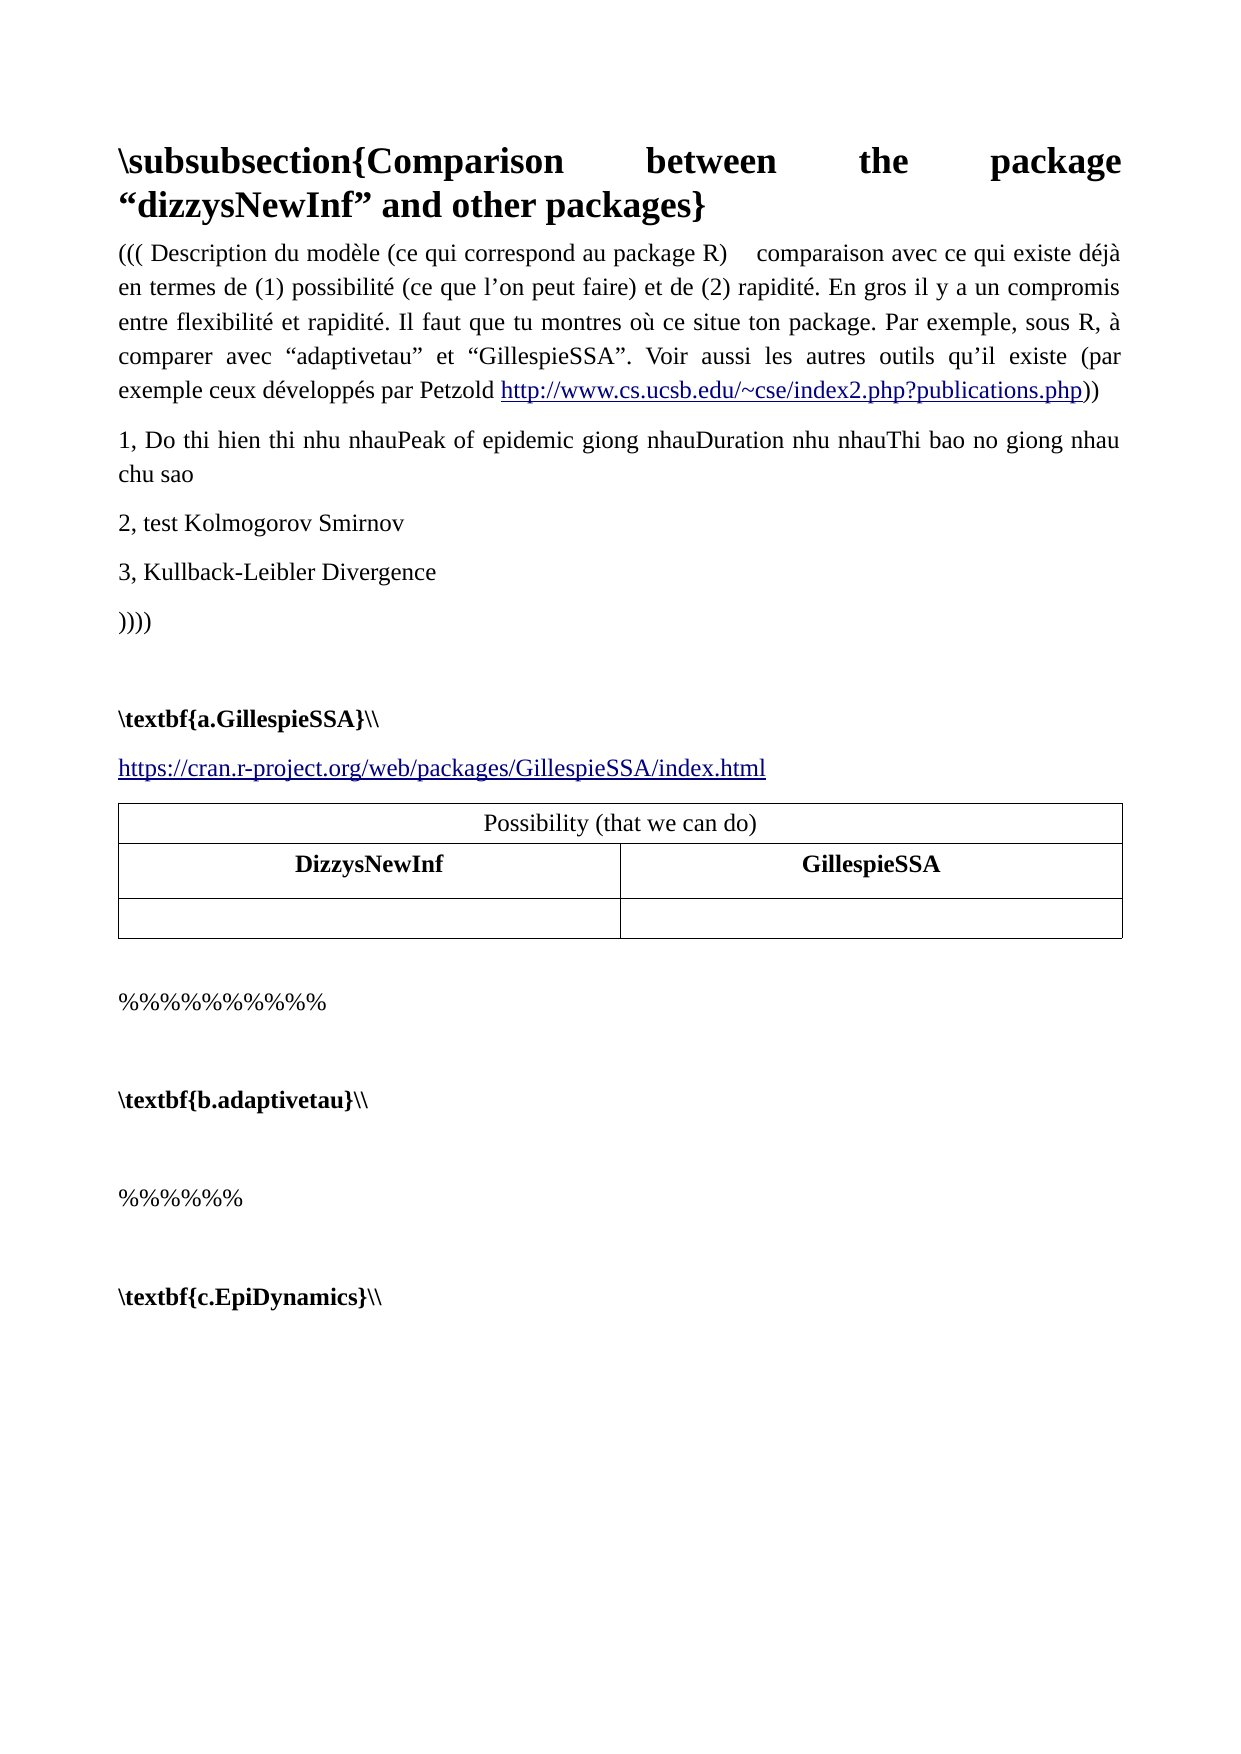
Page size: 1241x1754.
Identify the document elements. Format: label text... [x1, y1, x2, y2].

subtitle \subsubsection{Comparison between the package “dizzysNewInf” and other packages} [118, 139, 1122, 225]
text https://cran.r-project.org/web/packages/GillespieSSA/index.html [118, 753, 1122, 782]
text )))) [118, 606, 1122, 635]
table_cell GillespieSSA [621, 844, 1122, 898]
text 1, Do thi hien thi nhu nhauPeak of epidemic giong nhauDuration nhu nhauThi bao no giong nhau chu sao [118, 425, 1122, 488]
table_cell DizzysNewInf [119, 844, 620, 898]
table_cell [119, 899, 620, 938]
text 2, test Kolmogorov Smirnov [118, 508, 1122, 537]
text \textbf{b.adaptivetau}\\ [118, 1085, 1122, 1114]
text \textbf{a.GillespieSSA}\\ [118, 704, 1122, 733]
table_header Possibility (that we can do) [119, 804, 1122, 843]
table_cell [621, 899, 1122, 938]
text %%%%%%%%%% [118, 987, 1122, 1016]
text \textbf{c.EpiDynamics}\\ [118, 1282, 1122, 1310]
text %%%%%% [118, 1183, 1122, 1212]
text ((( Description du modèle (ce qui correspond au package R) comparaison avec ce qui existe déjà en termes de (1) possibilité (ce que l’on peut faire) et de (2) rapidité. En gros il y a un compromis entre flexibilité et rapidité. Il faut que tu montres où ce situe ton package. Par exemple, sous R, à comparer avec “adaptivetau” et “GillespieSSA”. Voir aussi les autres outils qu’il existe (par exemple ceux développés par Petzold http://www.cs.ucsb.edu/~cse/index2.php?publications.php)) [118, 238, 1122, 404]
text 3, Kullback-Leibler Divergence [118, 557, 1122, 586]
